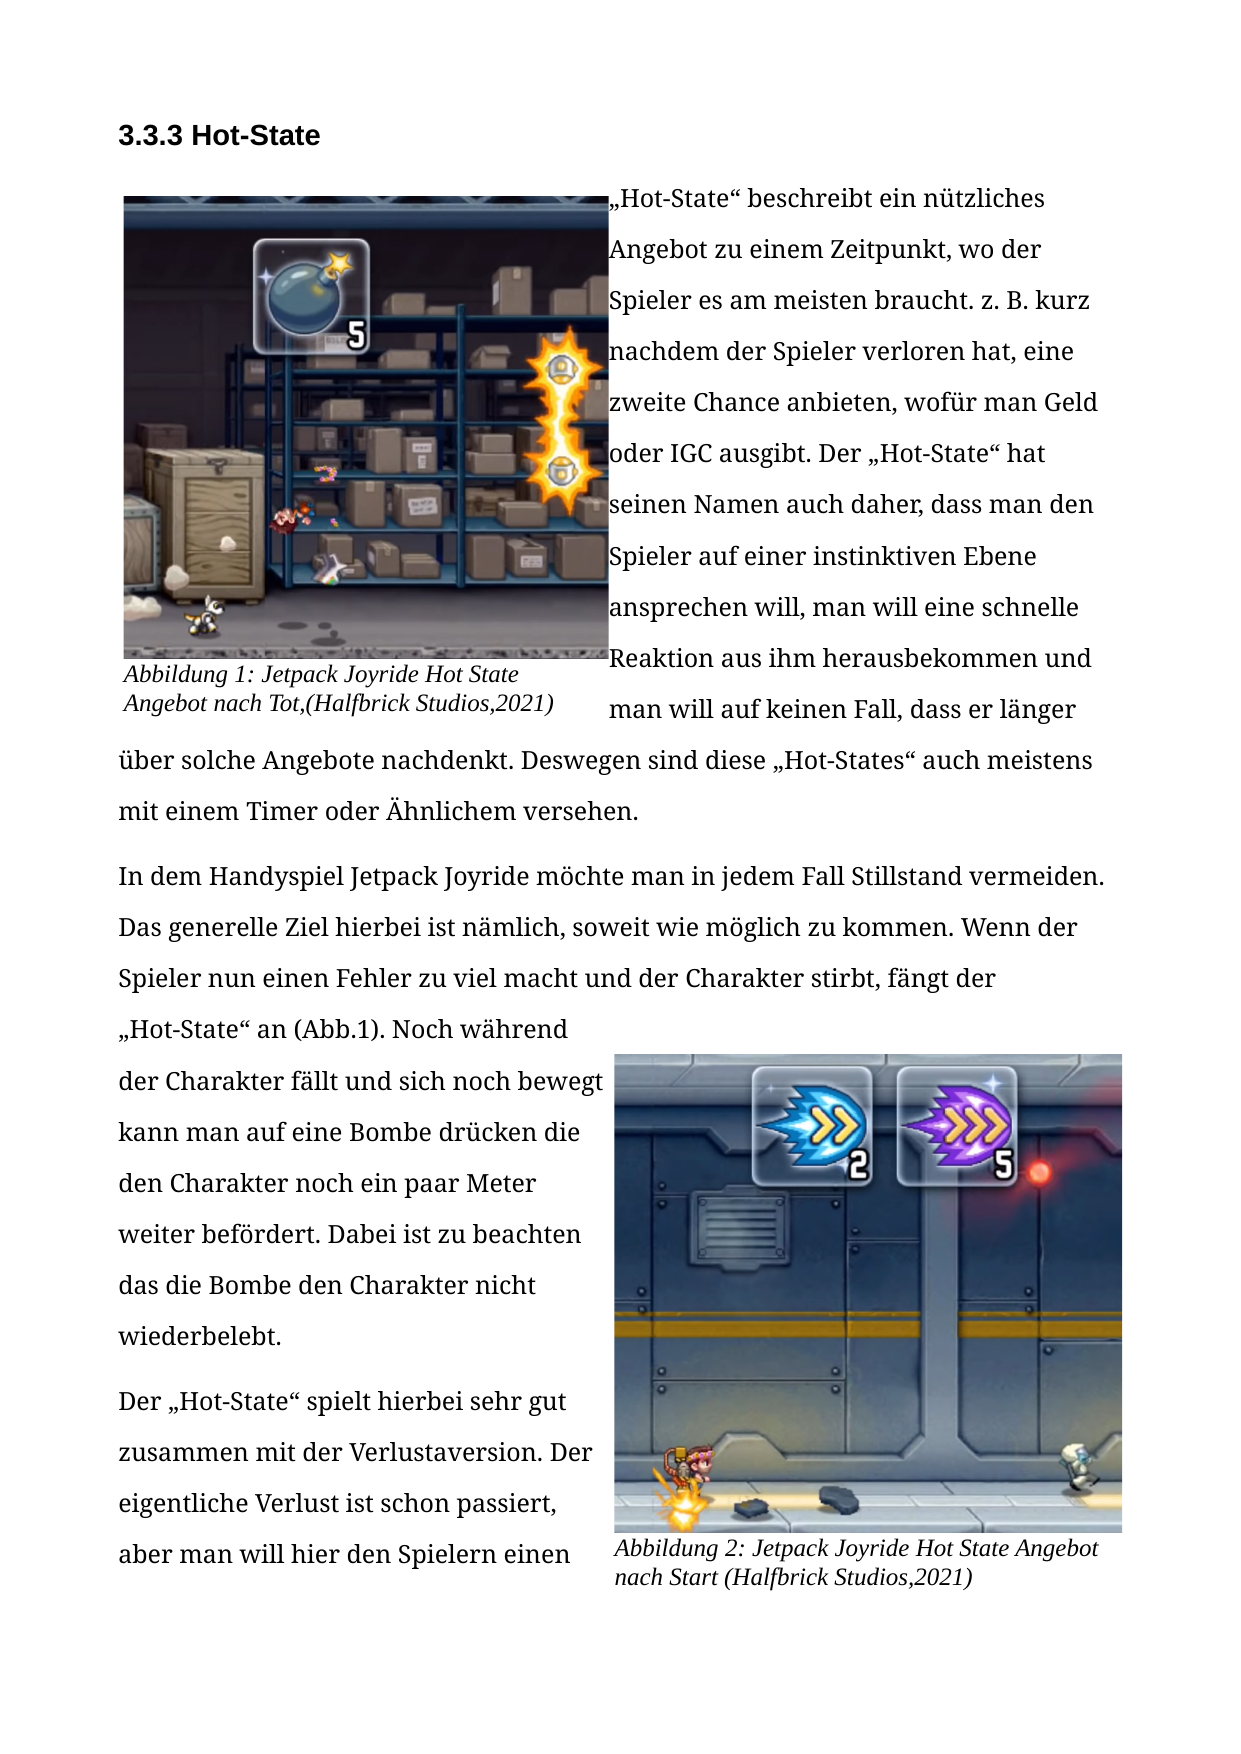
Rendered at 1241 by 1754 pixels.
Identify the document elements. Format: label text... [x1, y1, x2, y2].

subtitle 3.3.3 Hot-State [118, 118, 1122, 152]
text In dem Handyspiel Jetpack Joyride möchte man in jedem Fall Stillstand vermeiden. Das generelle Ziel hierbei ist nämlich, soweit wie möglich zu kommen. Wenn der Spieler nun einen Fehler zu viel macht und der Charakter stirbt, fängt der „Hot-State“ an (Abb.1). Noch während der Charakter fällt und sich noch bewegt kann man auf eine Bombe drücken die den Charakter noch ein paar Meter weiter befördert. Dabei ist zu beachten das die Bombe den Charakter nicht wiederbelebt. [118, 859, 1122, 1352]
text Abbildung 1: Jetpack Joyride Hot State Angebot nach Tot,(Halfbrick Studios,2021) [124, 659, 608, 716]
text In dem Handyspiel Jetpack Joyride möchte man in jedem Fall Stillstand vermeiden. Das generelle Ziel hierbei ist nämlich, soweit wie möglich zu kommen. Wenn der Spieler nun einen Fehler zu viel macht und der Charakter stirbt, fängt der „Hot-State“ an (Abb.1). Noch während der Charakter fällt und sich noch bewegt kann man auf eine Bombe drücken die den Charakter noch ein paar Meter weiter befördert. Dabei ist zu beachten das die Bombe den Charakter nicht wiederbelebt. [614, 1591, 1122, 1681]
text „Hot-State“ beschreibt ein nützliches Angebot zu einem Zeitpunkt, wo der Spieler es am meisten braucht. z. B. kurz nachdem der Spieler verloren hat, eine zweite Chance anbieten, wofür man Geld oder IGC ausgibt. Der „Hot-State“ hat seinen Namen auch daher, dass man den Spieler auf einer instinktiven Ebene ansprechen will, man will eine schnelle Reaktion aus ihm herausbekommen und man will auf keinen Fall, dass er länger über solche Angebote nachdenkt. Deswegen sind diese „Hot-States“ auch meistens mit einem Timer oder Ähnlichem versehen. [118, 181, 1122, 827]
picture [123, 196, 609, 659]
picture [614, 1054, 1123, 1533]
text Der „Hot-State“ spielt hierbei sehr gut zusammen mit der Verlustaversion. Der eigentliche Verlust ist schon passiert, aber man will hier den Spielern einen [118, 1384, 614, 1571]
text Abbildung 2: Jetpack Joyride Hot State Angebot nach Start (Halfbrick Studios,2021) [614, 1533, 1122, 1591]
